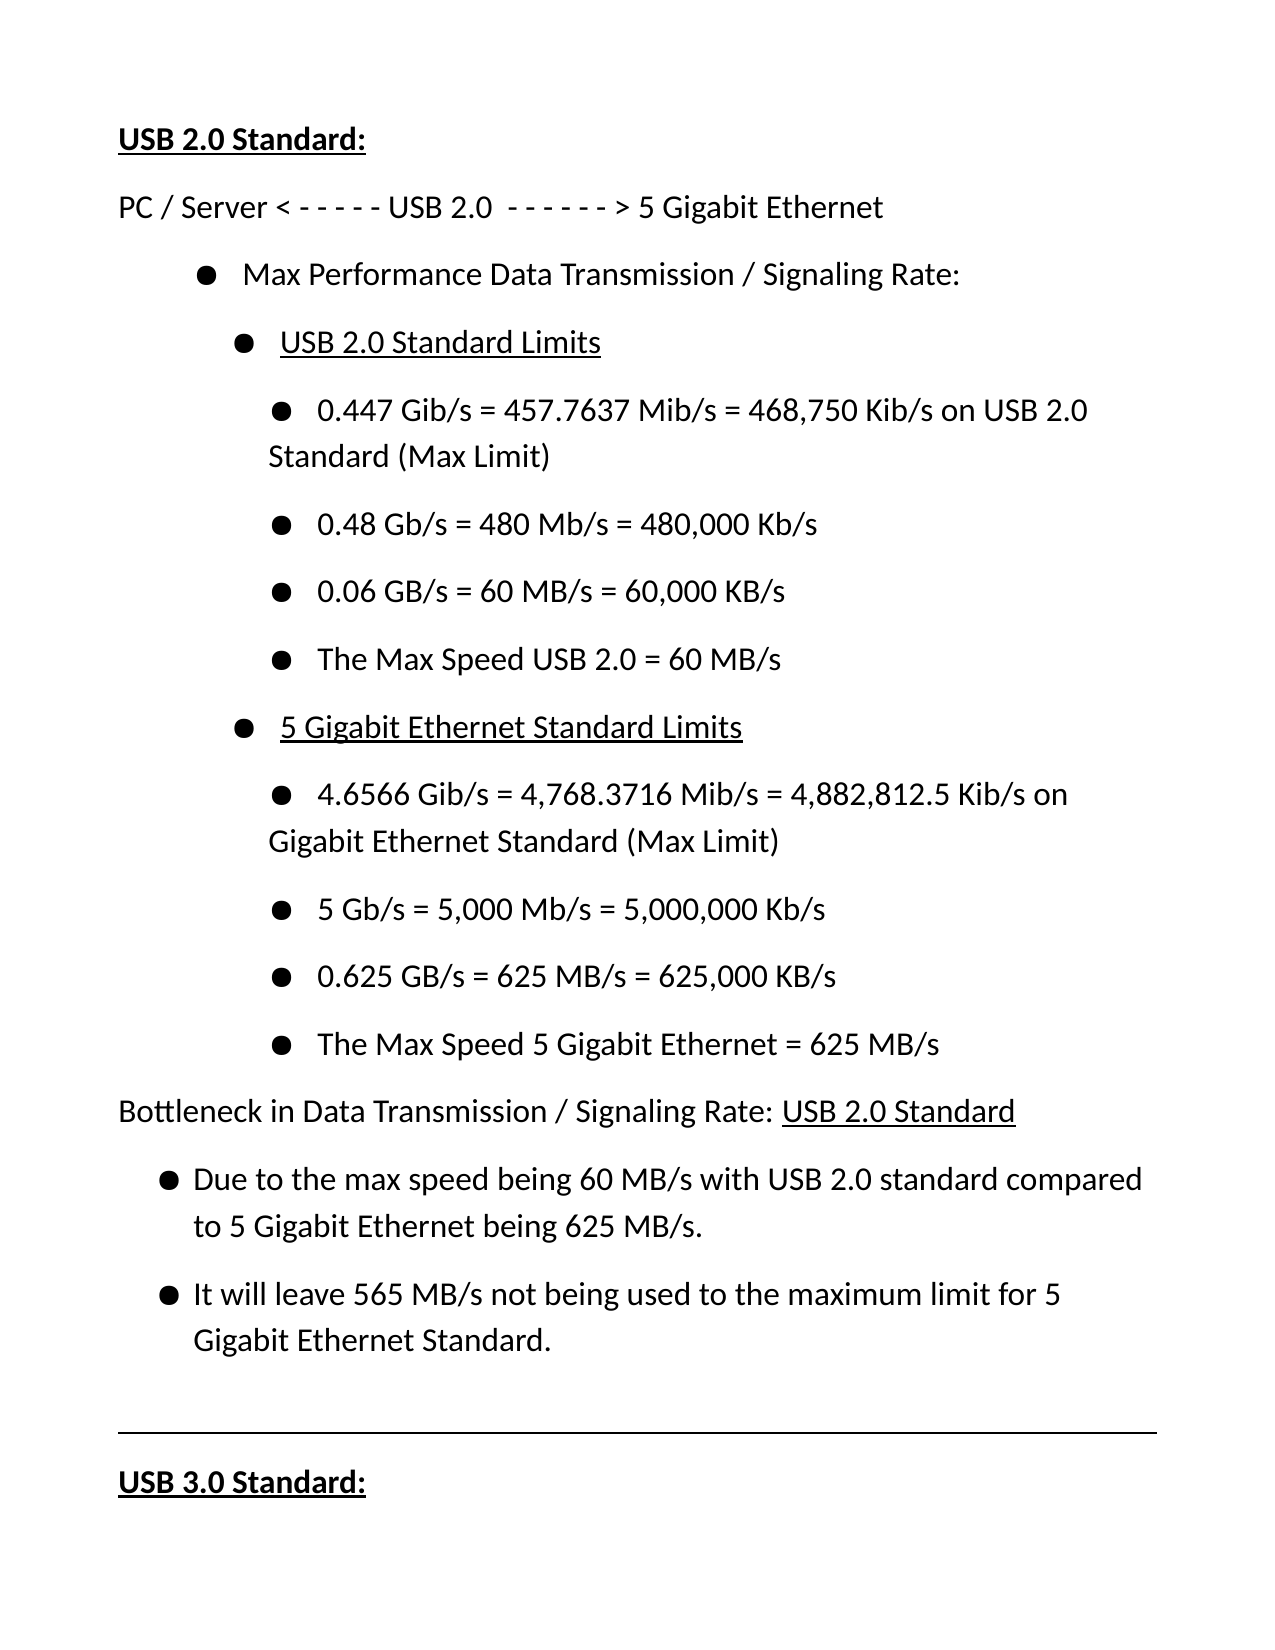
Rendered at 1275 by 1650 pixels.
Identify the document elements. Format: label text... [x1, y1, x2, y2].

list It will leave 565 MB/s not being used to the maximum limit for 5 Gigabit Ethernet Standard. [156, 1272, 1157, 1360]
list 0.447 Gib/s = 457.7637 Mib/s = 468,750 Kib/s on USB 2.0 Standard (Max Limit) [268, 388, 1157, 476]
text USB 3.0 Standard: [118, 1461, 1157, 1501]
list USB 2.0 Standard Limits [231, 321, 1157, 362]
list 5 Gb/s = 5,000 Mb/s = 5,000,000 Kb/s [268, 888, 1157, 928]
list 0.06 GB/s = 60 MB/s = 60,000 KB/s [268, 571, 1157, 611]
list 0.625 GB/s = 625 MB/s = 625,000 KB/s [268, 955, 1157, 996]
list Due to the max speed being 60 MB/s with USB 2.0 standard compared to 5 Gigabit Ethernet being 625 MB/s. [156, 1158, 1157, 1246]
list 0.48 Gb/s = 480 Mb/s = 480,000 Kb/s [268, 503, 1157, 544]
text Bottleneck in Data Transmission / Signaling Rate: USB 2.0 Standard [118, 1091, 1157, 1131]
text PC / Server < - - - - - USB 2.0 - - - - - - > 5 Gigabit Ethernet [118, 186, 1157, 226]
text USB 2.0 Standard: [118, 118, 1157, 159]
list The Max Speed 5 Gigabit Ethernet = 625 MB/s [268, 1023, 1157, 1064]
list 4.6566 Gib/s = 4,768.3716 Mib/s = 4,882,812.5 Kib/s on Gigabit Ethernet Standard (Max Limit) [268, 773, 1157, 861]
list The Max Speed USB 2.0 = 60 MB/s [268, 638, 1157, 679]
list 5 Gigabit Ethernet Standard Limits [231, 706, 1157, 746]
list Max Performance Data Transmission / Signaling Rate: [193, 253, 1157, 294]
